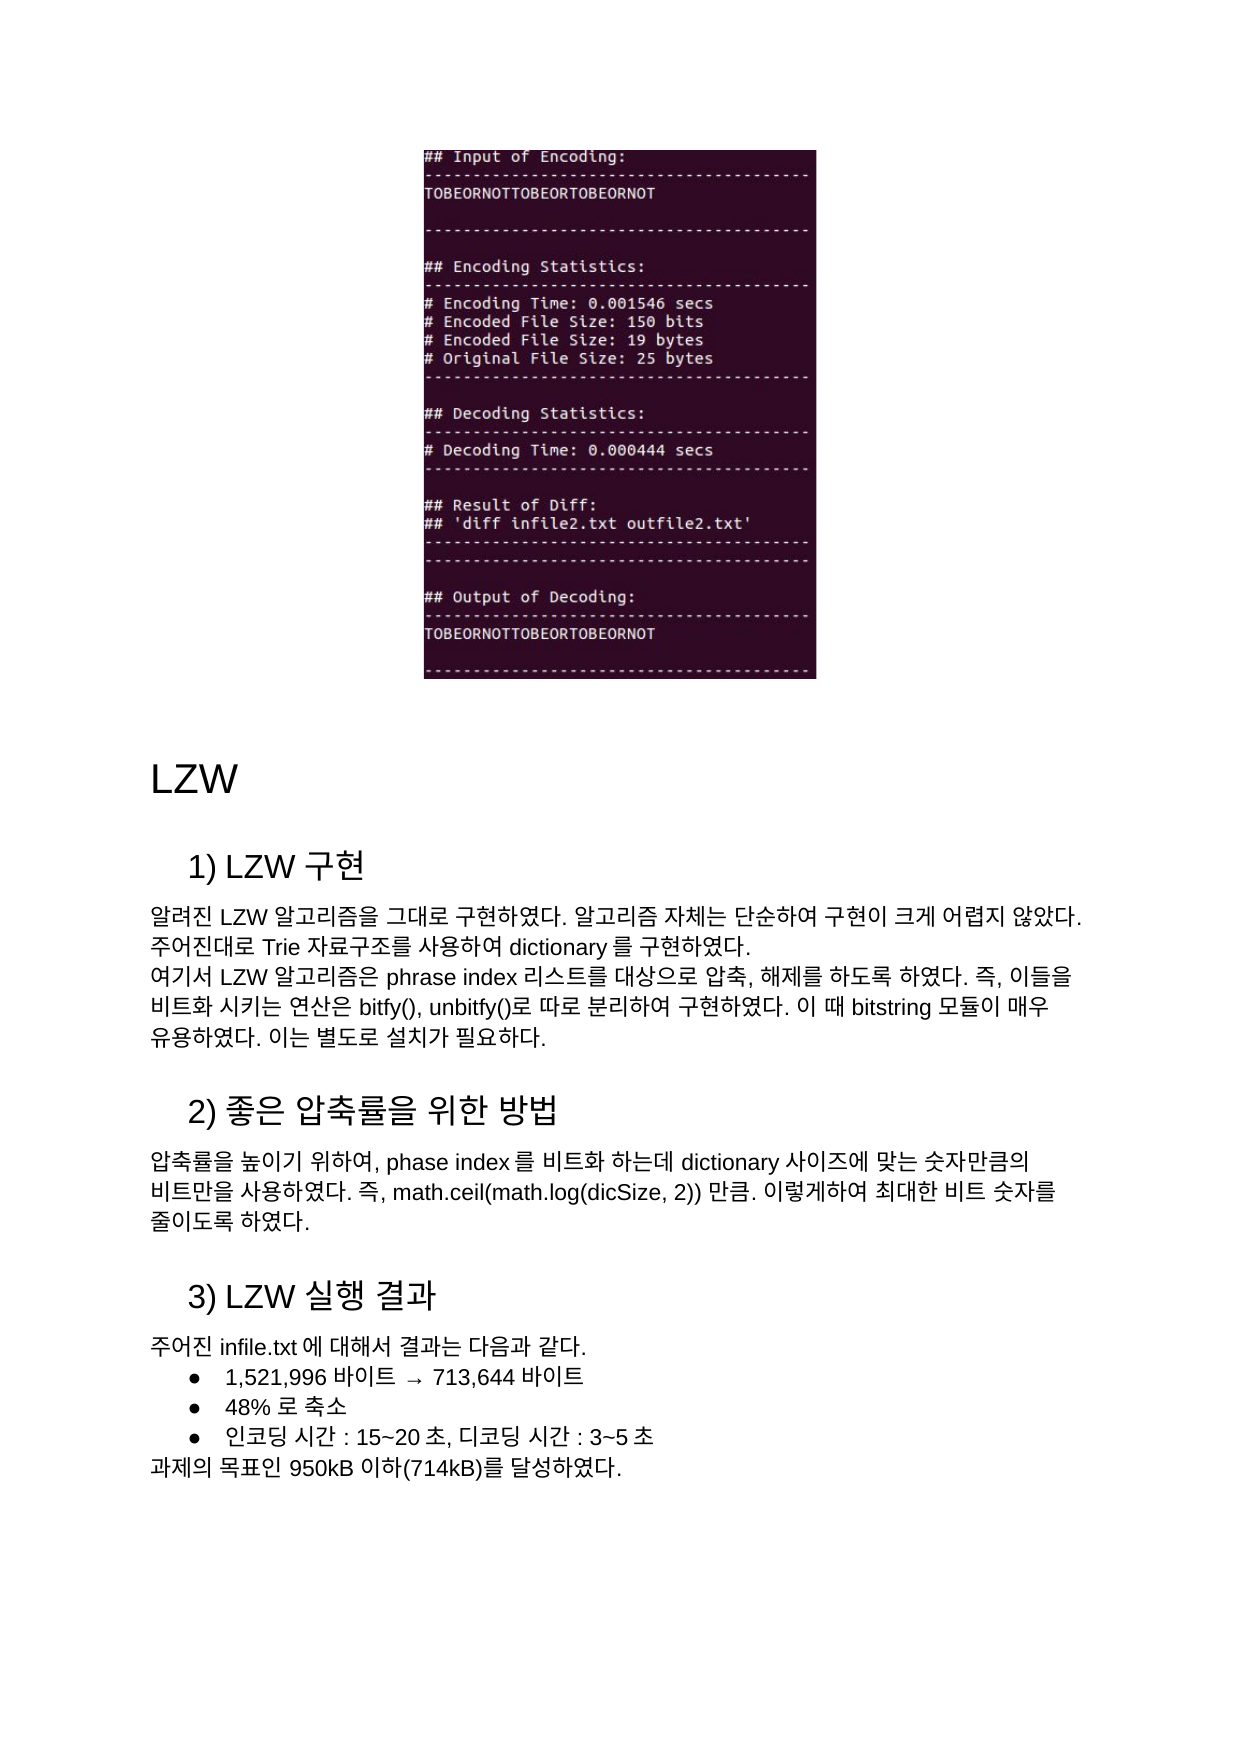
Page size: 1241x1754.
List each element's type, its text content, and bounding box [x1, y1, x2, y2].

text 주어진 infile.txt에 대해서 결과는 다음과 같다. [150, 1334, 1090, 1360]
list 인코딩 시간 : 15~20초, 디코딩 시간 : 3~5초 [187, 1424, 1090, 1451]
text 압축률을 높이기 위하여, phase index를 비트화 하는데 dictionary 사이즈에 맞는 숫자만큼의 비트만을 사용하였다. 즉, math.ceil(math.log(dicSize, 2)) 만큼. 이렇게하여 최대한 비트 숫자를 줄이도록 하였다. [150, 1149, 1090, 1236]
list 1,521,996 바이트 → 713,644 바이트 [187, 1364, 1090, 1390]
text 과제의 목표인 950kB 이하(714kB)를 달성하였다. [150, 1454, 1090, 1481]
subtitle LZW 실행 결과 [187, 1277, 1090, 1316]
subtitle LZW [150, 754, 1090, 802]
subtitle 좋은 압축률을 위한 방법 [187, 1092, 1090, 1131]
list 48% 로 축소 [187, 1394, 1090, 1421]
picture [423, 150, 817, 679]
subtitle LZW 구현 [187, 847, 1090, 886]
text 알려진 LZW 알고리즘을 그대로 구현하였다. 알고리즘 자체는 단순하여 구현이 크게 어렵지 않았다. 주어진대로 Trie 자료구조를 사용하여 dictionary를 구현하였다. [150, 904, 1090, 960]
text 여기서 LZW 알고리즘은 phrase index 리스트를 대상으로 압축, 해제를 하도록 하였다. 즉, 이들을 비트화 시키는 연산은 bitfy(), unbitfy()로 따로 분리하여 구현하였다. 이 때 bitstring 모듈이 매우 유용하였다. 이는 별도로 설치가 필요하다. [150, 964, 1090, 1051]
